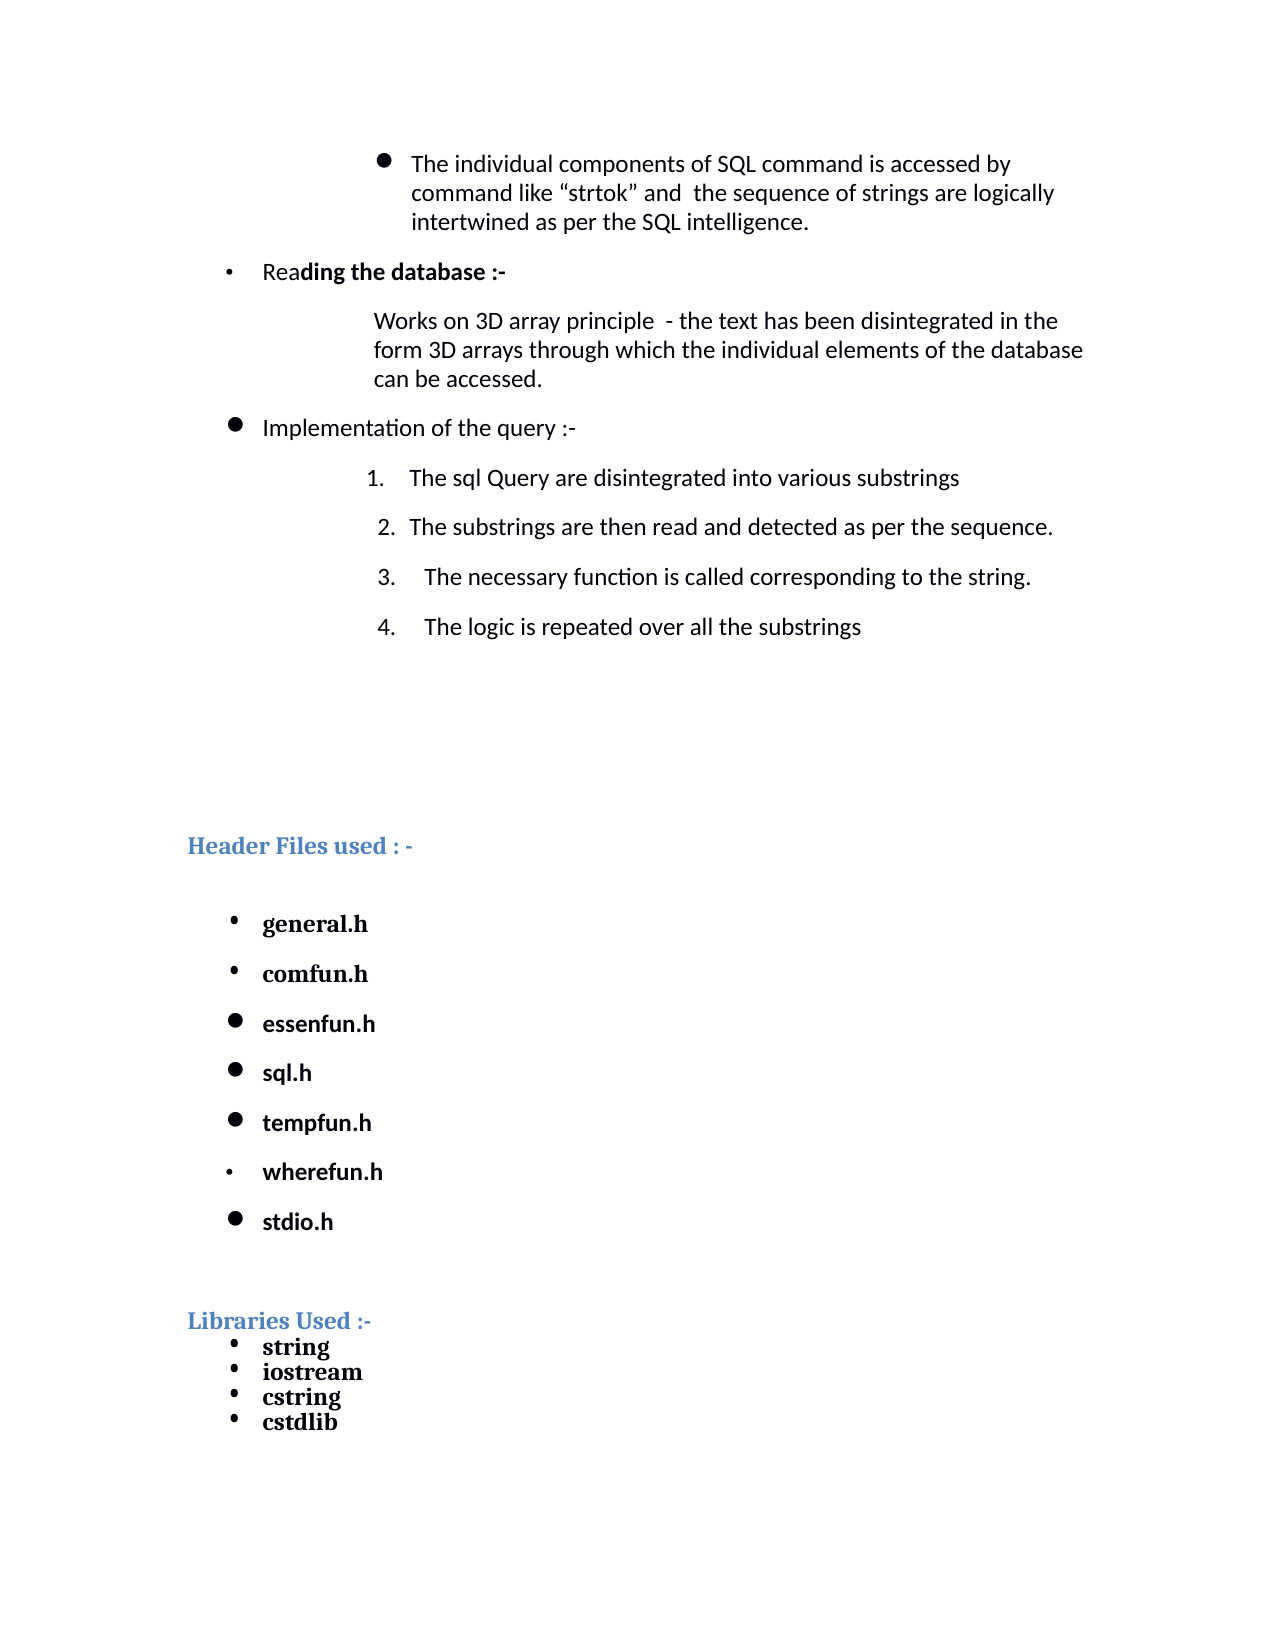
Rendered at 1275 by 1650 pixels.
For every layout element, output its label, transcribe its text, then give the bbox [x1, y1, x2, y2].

list tempfun.h [225, 1108, 1087, 1137]
text Works on 3D array principle - the text has been disintegrated in the form 3D arrays through which the individual elements of the database can be accessed. [373, 307, 1087, 393]
list comfun.h [225, 959, 1087, 988]
list cstring [225, 1385, 1087, 1410]
list iostream [225, 1360, 1087, 1385]
list wherefun.h [225, 1158, 1087, 1187]
text Libraries Used :- [187, 1307, 1087, 1335]
list cstdlib [225, 1410, 1087, 1435]
text 2. The substrings are then read and detected as per the sequence. [337, 513, 1087, 542]
text Header Files used : - [187, 832, 1087, 860]
text 4. The logic is repeated over all the substrings [337, 612, 1087, 641]
list Implementation of the query :- [225, 414, 1087, 442]
list sql.h [225, 1059, 1087, 1087]
list Reading the database :- [225, 257, 1087, 286]
text 3. The necessary function is called corresponding to the string. [337, 562, 1087, 591]
list The individual components of SQL command is accessed by command like “strtok” and the sequence of strings are logically intertwined as per the SQL intelligence. [373, 150, 1087, 236]
list string [225, 1335, 1087, 1360]
text 1. The sql Query are disintegrated into various substrings [337, 463, 1087, 492]
list general.h [225, 910, 1087, 939]
list stdio.h [225, 1207, 1087, 1236]
list essenfun.h [225, 1009, 1087, 1038]
